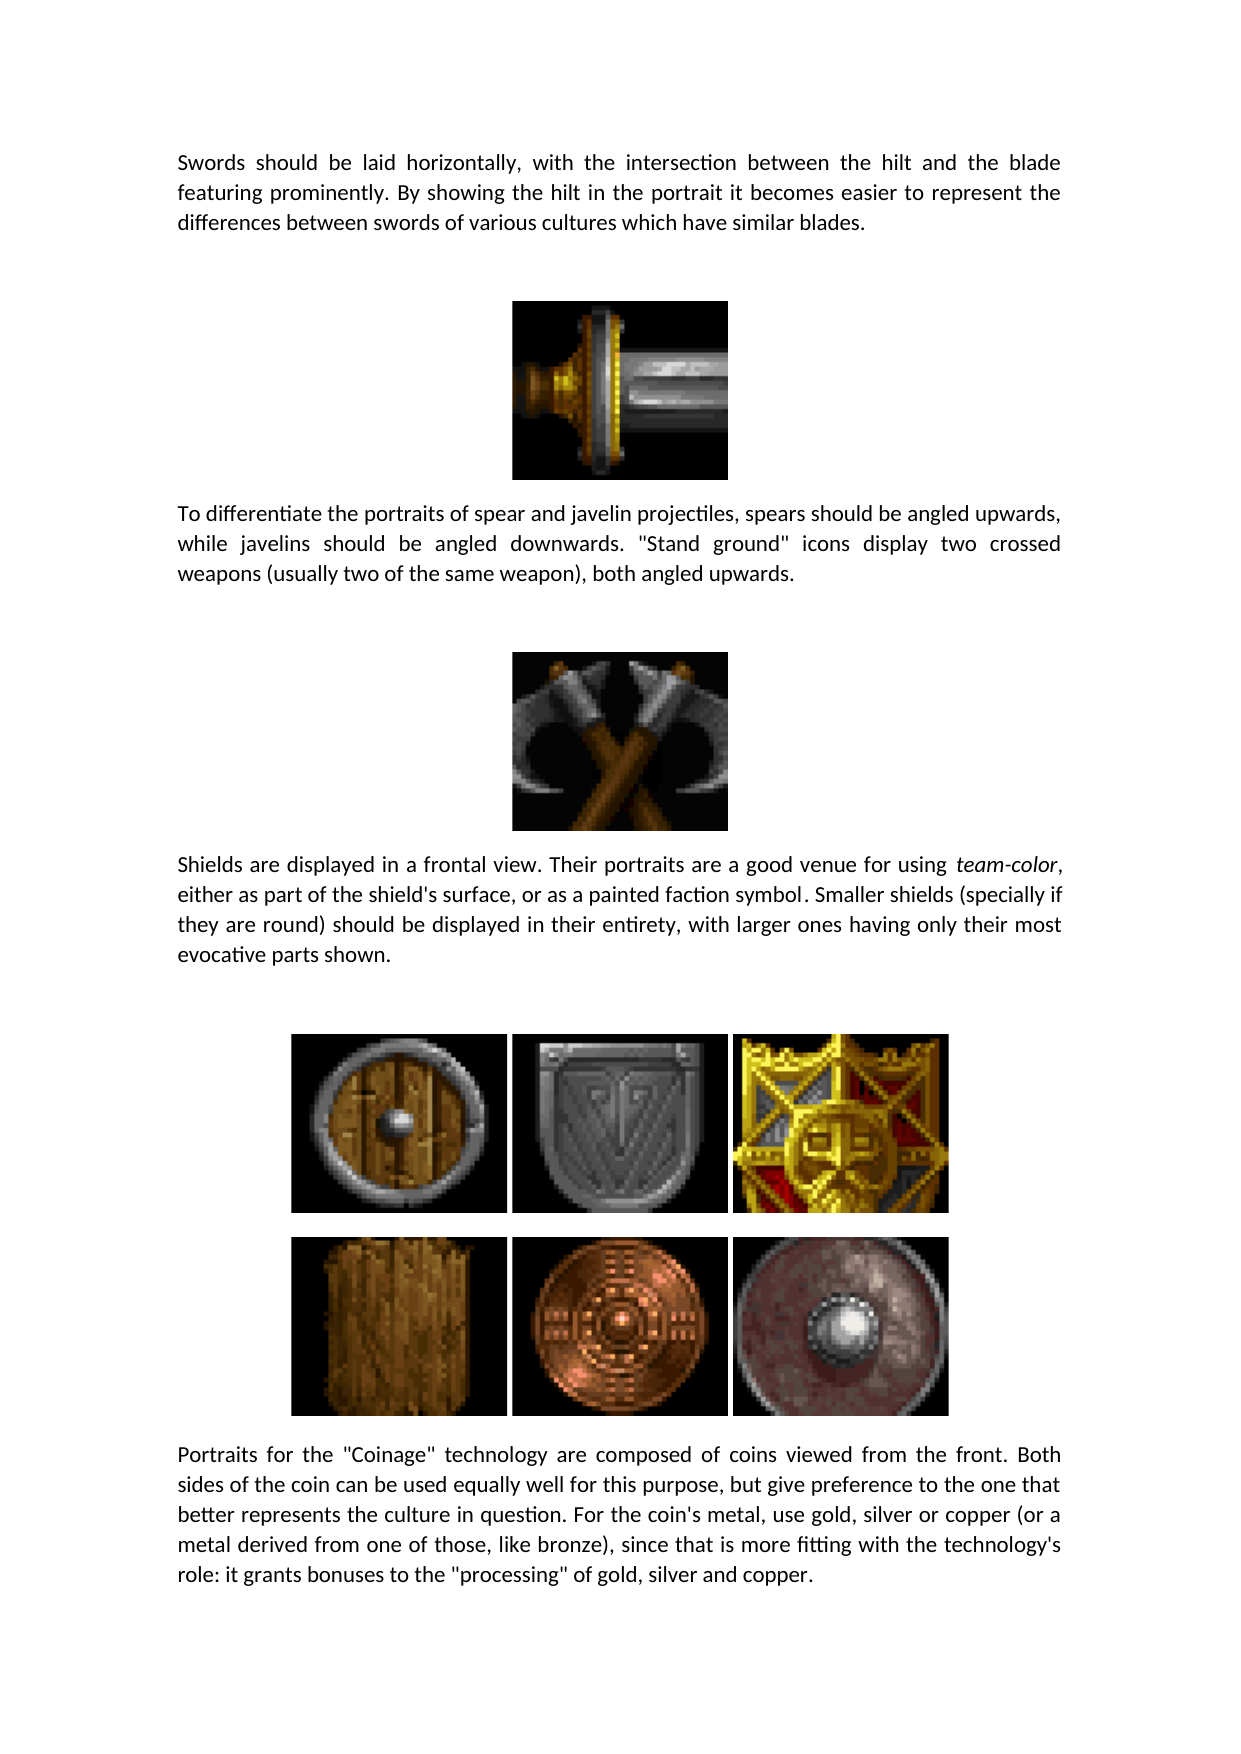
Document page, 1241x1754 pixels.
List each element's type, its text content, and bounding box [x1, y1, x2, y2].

picture [512, 652, 728, 831]
picture [291, 1237, 508, 1416]
text Shields are displayed in a frontal view. Their portraits are a good venue for using team-color, either as part of the shield's surface, or as a painted faction symbol. Smaller shields (specially if they are round) should be displayed in their entirety, with larger ones having only their most evocative parts shown. [177, 850, 1063, 968]
picture [512, 1034, 728, 1213]
picture [733, 1237, 949, 1416]
picture [733, 1034, 949, 1213]
text Swords should be laid horizontally, with the intersection between the hilt and the blade featuring prominently. By showing the hilt in the portrait it becomes easier to represent the differences between swords of various cultures which have similar blades. [177, 148, 1063, 236]
text To differentiate the portraits of spear and javelin projectiles, spears should be angled upwards, while javelins should be angled downwards. "Stand ground" icons display two crossed weapons (usually two of the same weapon), both angled upwards. [177, 499, 1063, 587]
picture [512, 1237, 728, 1416]
text Portraits for the "Coinage" technology are composed of coins viewed from the front. Both sides of the coin can be used equally well for this purpose, but give preference to the one that better represents the culture in question. For the coin's metal, use gold, silver or copper (or a metal derived from one of those, like bronze), since that is more fitting with the technology's role: it grants bonuses to the "processing" of gold, silver and copper. [177, 1440, 1063, 1588]
picture [291, 1034, 508, 1213]
picture [512, 301, 728, 480]
